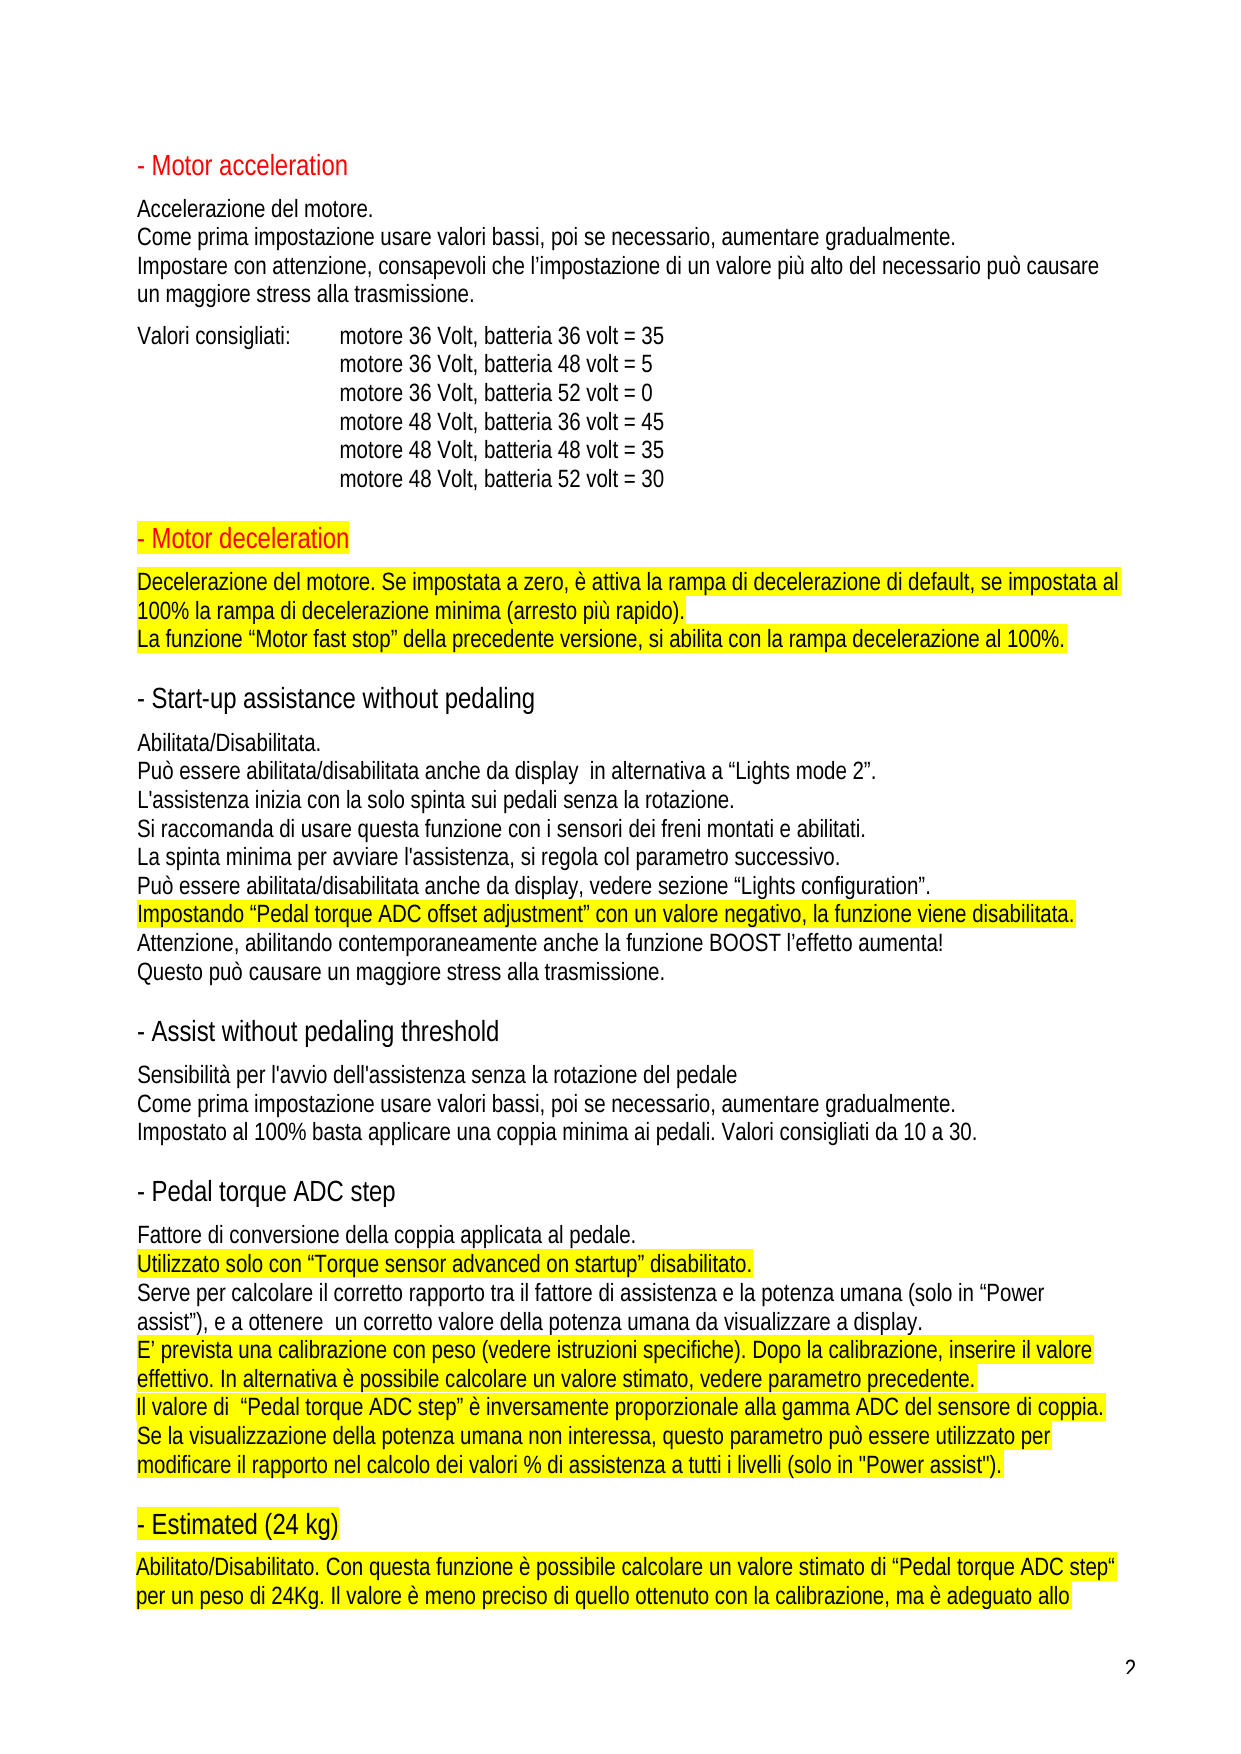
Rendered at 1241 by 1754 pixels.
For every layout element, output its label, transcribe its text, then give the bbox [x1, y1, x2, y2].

text La funzione “Motor fast stop” della precedente versione, si abilita con la rampa decelerazione al 100%. [137, 624, 1122, 653]
text Può essere abilitata/disabilitata anche da display in alternativa a “Lights mode 2”. [137, 756, 1122, 785]
text Si raccomanda di usare questa funzione con i sensori dei freni montati e abilitati. [137, 813, 1122, 842]
text Il valore di “Pedal torque ADC step” è inversamente proporzionale alla gamma ADC del sensore di coppia. [136, 1392, 1122, 1421]
text Impostare con attenzione, consapevoli che l’impostazione di un valore più alto del necessario può causare un maggiore stress alla trasmissione. [137, 251, 1122, 308]
text Come prima impostazione usare valori bassi, poi se necessario, aumentare gradualmente. [137, 1089, 1122, 1117]
text Accelerazione del motore. [137, 193, 1122, 222]
text - Motor acceleration [137, 148, 1122, 181]
text Se la visualizzazione della potenza umana non interessa, questo parametro può essere utilizzato per modificare il rapporto nel calcolo dei valori % di assistenza a tutti i livelli (solo in "Power assist"). [137, 1421, 1122, 1478]
text motore 36 Volt, batteria 52 volt = 0 [137, 378, 1122, 407]
text Abilitata/Disabilitata. [137, 728, 1122, 756]
text - Motor deceleration [137, 521, 1122, 554]
text - Start-up assistance without pedaling [137, 682, 1122, 715]
text Questo può causare un maggiore stress alla trasmissione. [137, 957, 1122, 985]
text La spinta minima per avviare l'assistenza, si regola col parametro successivo. [137, 842, 1122, 871]
text Valori consigliati: motore 36 Volt, batteria 36 volt = 35 [137, 321, 1122, 349]
text Può essere abilitata/disabilitata anche da display, vedere sezione “Lights configuration”. [137, 871, 1122, 899]
text - Pedal torque ADC step [137, 1174, 1122, 1208]
text Impostato al 100% basta applicare una coppia minima ai pedali. Valori consigliati da 10 a 30. [137, 1117, 1122, 1146]
text - Estimated (24 kg) [137, 1507, 1122, 1540]
text Come prima impostazione usare valori bassi, poi se necessario, aumentare gradualmente. [137, 222, 1122, 251]
text E’ prevista una calibrazione con peso (vedere istruzioni specifiche). Dopo la calibrazione, inserire il valore effettivo. In alternativa è possibile calcolare un valore stimato, vedere parametro precedente. [137, 1335, 1122, 1392]
text motore 48 Volt, batteria 52 volt = 30 [137, 464, 1122, 492]
text Fattore di conversione della coppia applicata al pedale. [137, 1221, 1122, 1249]
text - Assist without pedaling threshold [137, 1014, 1122, 1047]
text Serve per calcolare il corretto rapporto tra il fattore di assistenza e la potenza umana (solo in “Power assist”), e a ottenere un corretto valore della potenza umana da visualizzare a display. [137, 1278, 1122, 1335]
text Utilizzato solo con “Torque sensor advanced on startup” disabilitato. [137, 1249, 1122, 1278]
text motore 48 Volt, batteria 36 volt = 45 [137, 407, 1122, 435]
text Abilitato/Disabilitato. Con questa funzione è possibile calcolare un valore stimato di “Pedal torque ADC step“ per un peso di 24Kg. Il valore è meno preciso di quello ottenuto con la calibrazione, ma è adeguato allo [136, 1552, 1122, 1609]
text motore 48 Volt, batteria 48 volt = 35 [137, 435, 1122, 464]
text Decelerazione del motore. Se impostata a zero, è attiva la rampa di decelerazione di default, se impostata al 100% la rampa di decelerazione minima (arresto più rapido). [137, 567, 1122, 624]
text L'assistenza inizia con la solo spinta sui pedali senza la rotazione. [137, 785, 1122, 813]
text Attenzione, abilitando contemporaneamente anche la funzione BOOST l’effetto aumenta! [137, 928, 1122, 957]
text Impostando “Pedal torque ADC offset adjustment” con un valore negativo, la funzione viene disabilitata. [137, 899, 1122, 928]
text Sensibilità per l'avvio dell'assistenza senza la rotazione del pedale [137, 1060, 1122, 1089]
text motore 36 Volt, batteria 48 volt = 5 [137, 349, 1122, 378]
